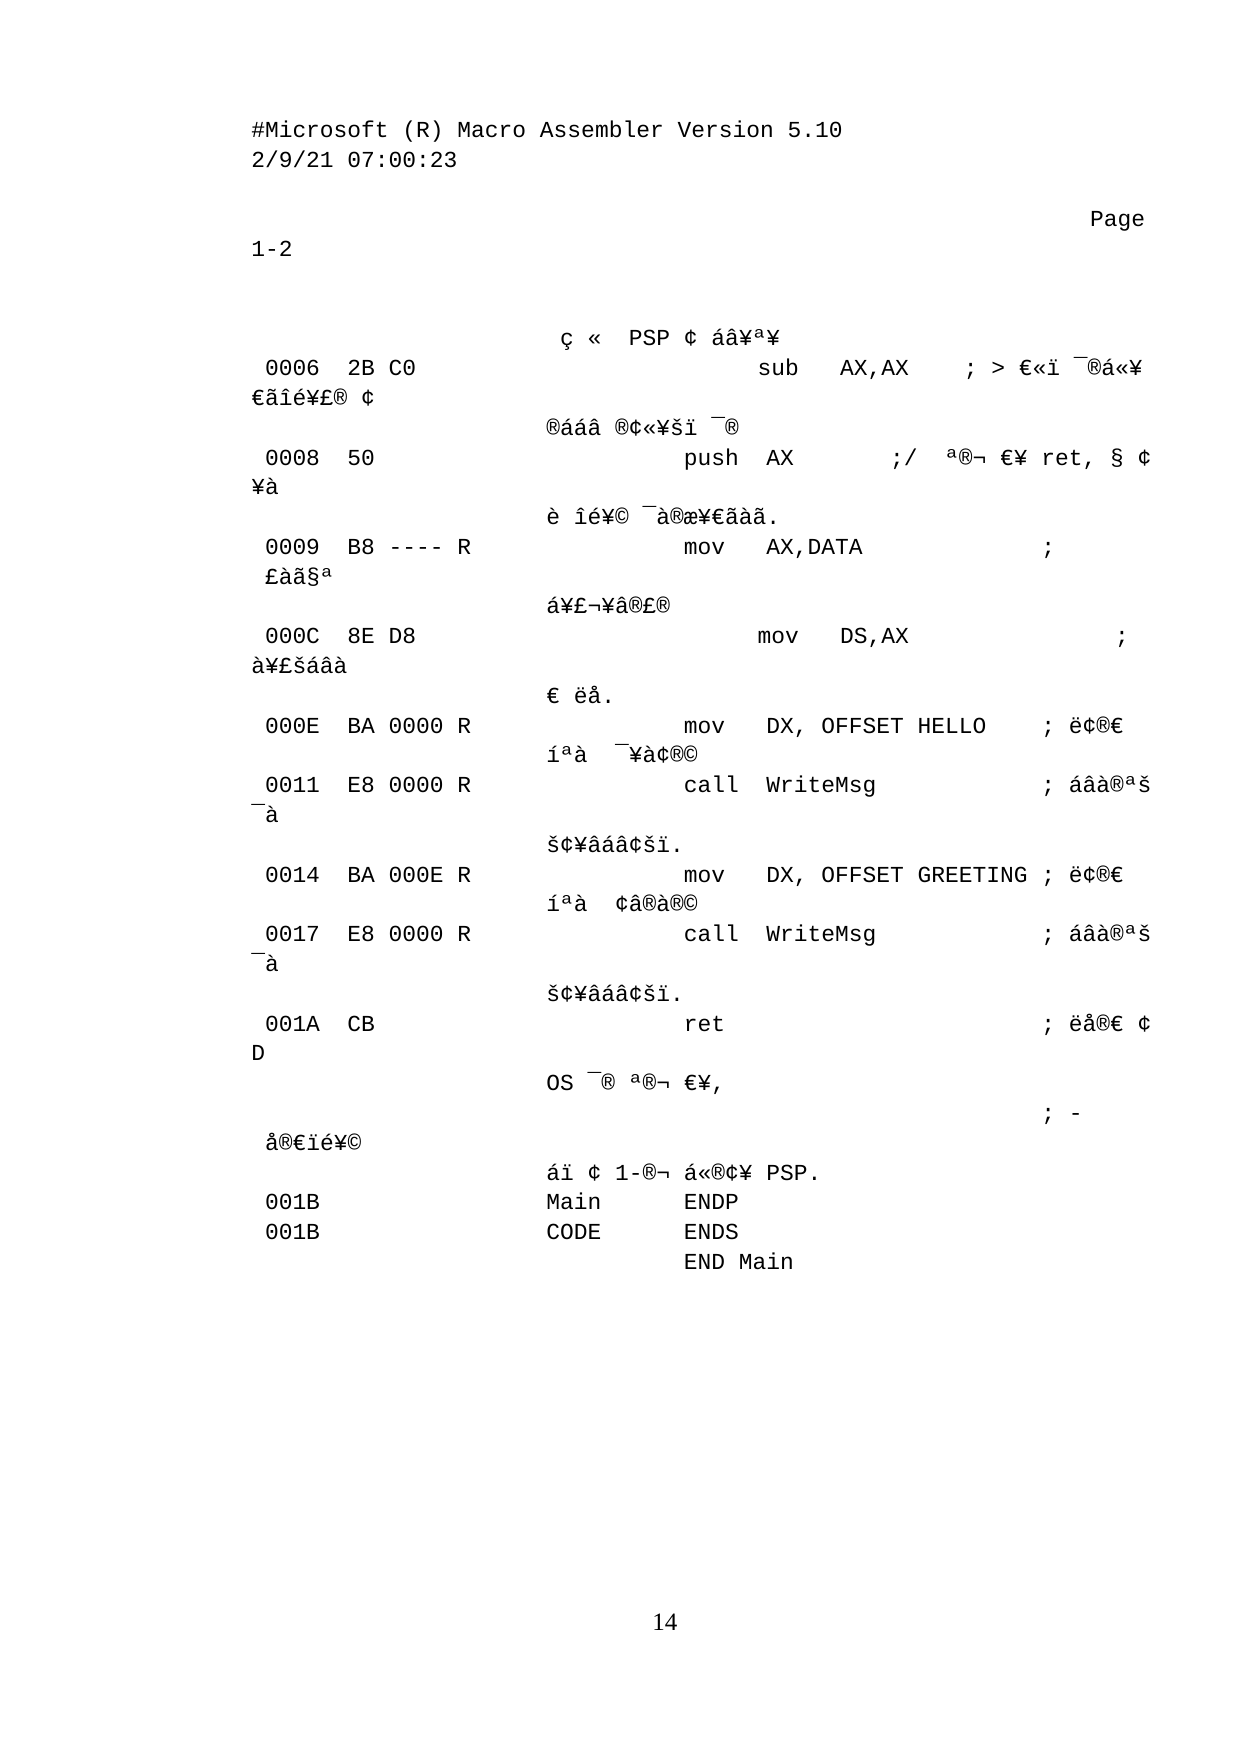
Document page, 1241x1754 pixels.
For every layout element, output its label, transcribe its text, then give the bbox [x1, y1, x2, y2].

text 001B CODE ENDS [251, 1220, 1152, 1246]
text áï ¢ 1-®¬ á«®¢¥ PSP. [251, 1161, 1152, 1187]
text € ­­ëå. [251, 684, 1152, 710]
text 0014 BA 000E R mov DX, OFFSET GREETING ; ë¢®€ ­ [251, 863, 1152, 889]
text 0009 B8 ---- R mov AX,DATA ;  £àã§ª [251, 535, 1152, 591]
text OS ¯® ª®¬ ­€¥, [251, 1071, 1152, 1097]
text 001A CB ret ; ëå®€ ¢ D [251, 1012, 1152, 1068]
text 0011 E8 0000 R call WriteMsg ; áâà®ªš ¯à [251, 773, 1152, 829]
text ­ ç « PSP ¢ áâ¥ª¥ [251, 327, 1152, 353]
text 000C 8E D8 mov DS,AX ; à¥£šáâà [251, 624, 1152, 680]
text #Microsoft (R) Macro Assembler Version 5.10 2/9/21 07:00:23 [251, 118, 1152, 174]
text Page 1-2 [251, 207, 1152, 263]
text š¢¥âáâ¢šï. [251, 982, 1152, 1008]
text END Main [251, 1250, 1152, 1276]
text 001B Main ENDP [251, 1191, 1152, 1217]
text 0006 2B C0 sub AX,AX ; > €«ï ¯®á«¥€ãîé¥£® ¢ [251, 356, 1152, 412]
text íªà ­ ¢â®à®© [251, 893, 1152, 919]
text íªà ­ ¯¥à¢®© [251, 744, 1152, 770]
text 000E BA 0000 R mov DX, OFFSET HELLO ; ë¢®€ ­ [251, 714, 1152, 740]
text 0017 E8 0000 R call WriteMsg ; áâà®ªš ¯à [251, 922, 1152, 978]
text ®ááâ ­®¢«¥­šï ¯® [251, 416, 1152, 442]
text á¥£¬¥­â­®£® [251, 595, 1152, 621]
text 0008 50 push AX ;/ ª®¬ ­€¥ ret, § ¢¥à [251, 446, 1152, 502]
text ; ­ å®€ïé¥© [251, 1101, 1152, 1157]
text š¢¥âáâ¢šï. [251, 833, 1152, 859]
text è îé¥© ¯à®æ¥€ãàã. [251, 505, 1152, 531]
